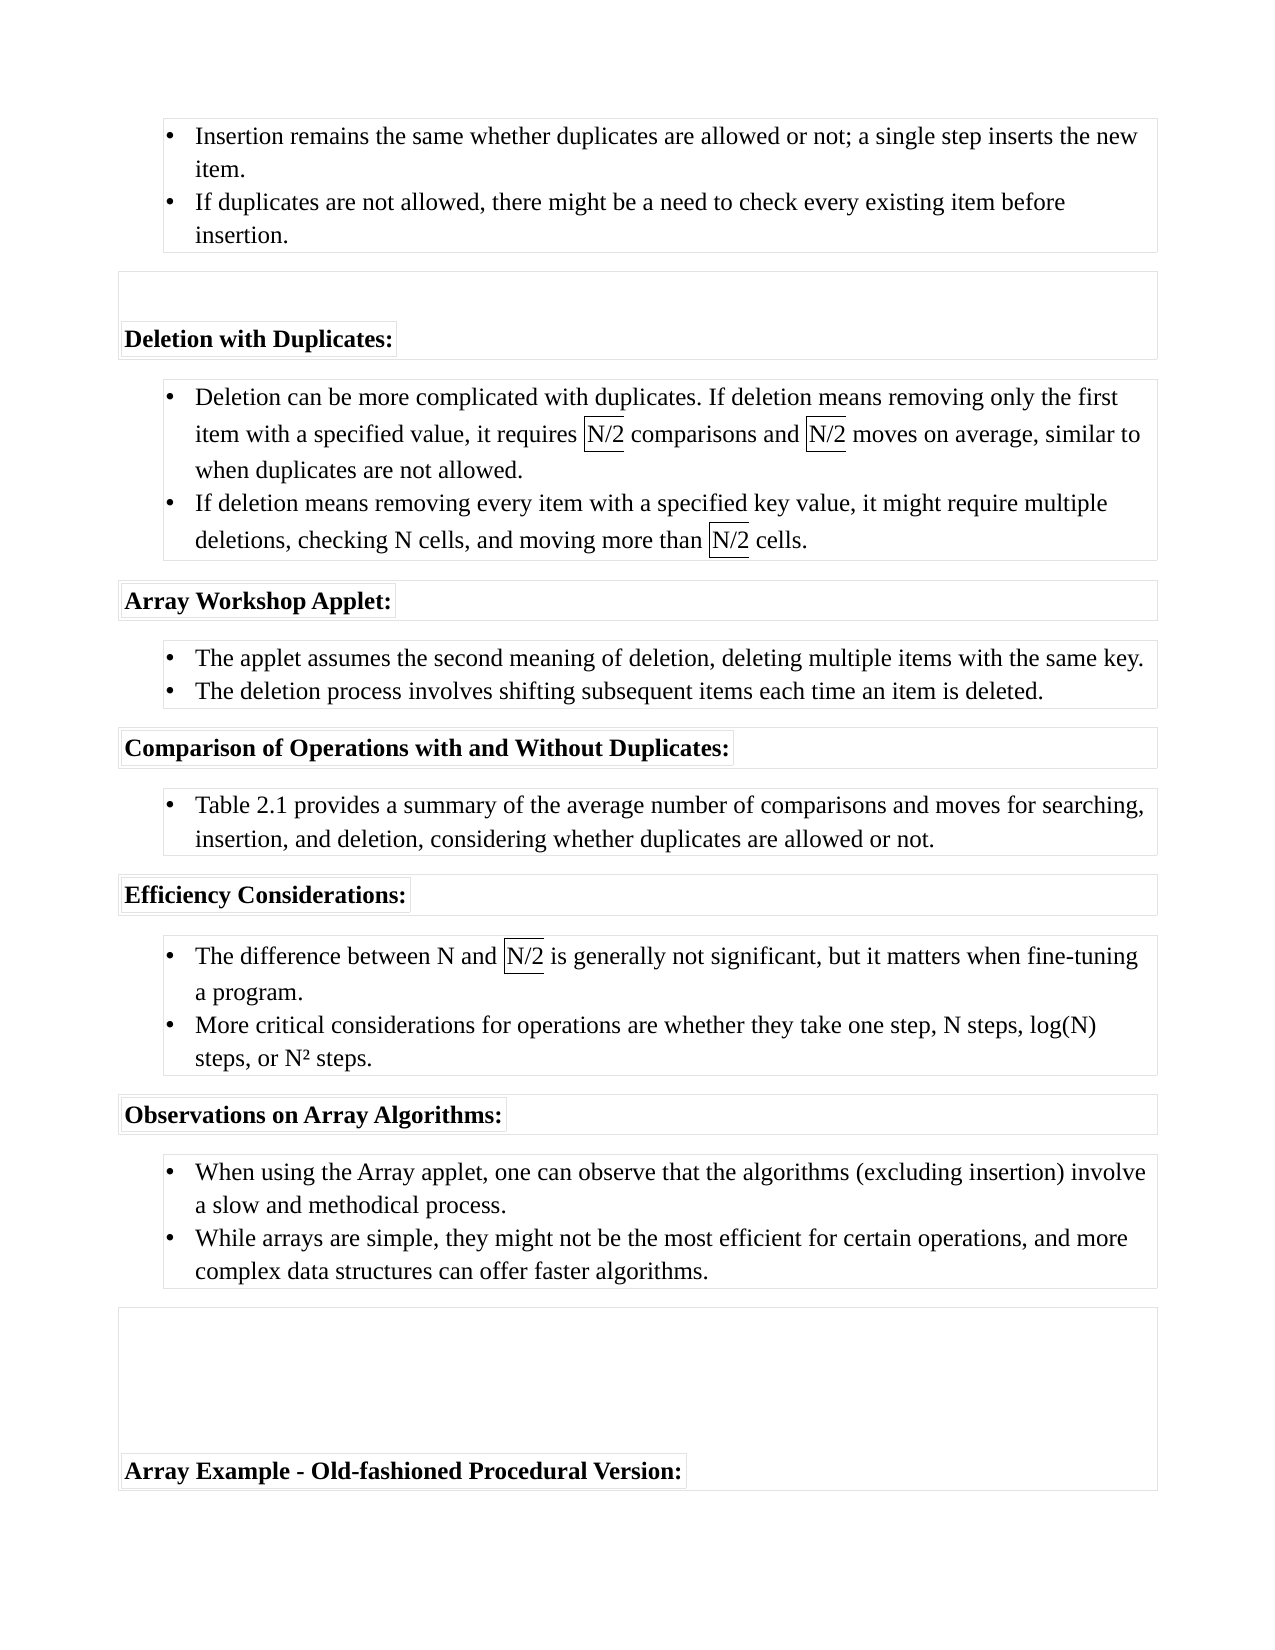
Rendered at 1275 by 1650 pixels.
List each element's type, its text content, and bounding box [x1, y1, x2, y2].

list If deletion means removing every item with a specified key value, it might require multiple deletions, checking N cells, and moving more than N/2​ cells. [164, 485, 1157, 560]
list If duplicates are not allowed, there might be a need to check every existing item before insertion. [164, 184, 1157, 252]
list The difference between N and N/2​ is generally not significant, but it matters when fine-tuning a program. [164, 936, 1157, 1006]
list Deletion can be more complicated with duplicates. If deletion means removing only the first item with a specified value, it requires N/2​ comparisons and N/2​ moves on average, similar to when duplicates are not allowed. [164, 380, 1157, 484]
list More critical considerations for operations are whether they take one step, N steps, log(N) steps, or N² steps. [164, 1007, 1157, 1075]
list The deletion process involves shifting subsequent items each time an item is deleted. [164, 673, 1157, 708]
text Array Example - Old-fashioned Procedural Version: [119, 1450, 1157, 1490]
text Array Workshop Applet: [119, 581, 1157, 620]
list The applet assumes the second meaning of deletion, deleting multiple items with the same key. [164, 641, 1157, 672]
list Table 2.1 provides a summary of the average number of comparisons and moves for searching, insertion, and deletion, considering whether duplicates are allowed or not. [164, 789, 1157, 855]
list Insertion remains the same whether duplicates are allowed or not; a single step inserts the new item. [164, 119, 1157, 183]
list While arrays are simple, they might not be the most efficient for certain operations, and more complex data structures can offer faster algorithms. [164, 1220, 1157, 1288]
text Comparison of Operations with and Without Duplicates: [119, 728, 1157, 768]
text Efficiency Considerations: [119, 875, 1157, 915]
text Deletion with Duplicates: [119, 318, 1157, 359]
text Observations on Array Algorithms: [119, 1095, 1157, 1134]
list When using the Array applet, one can observe that the algorithms (excluding insertion) involve a slow and methodical process. [164, 1155, 1157, 1219]
